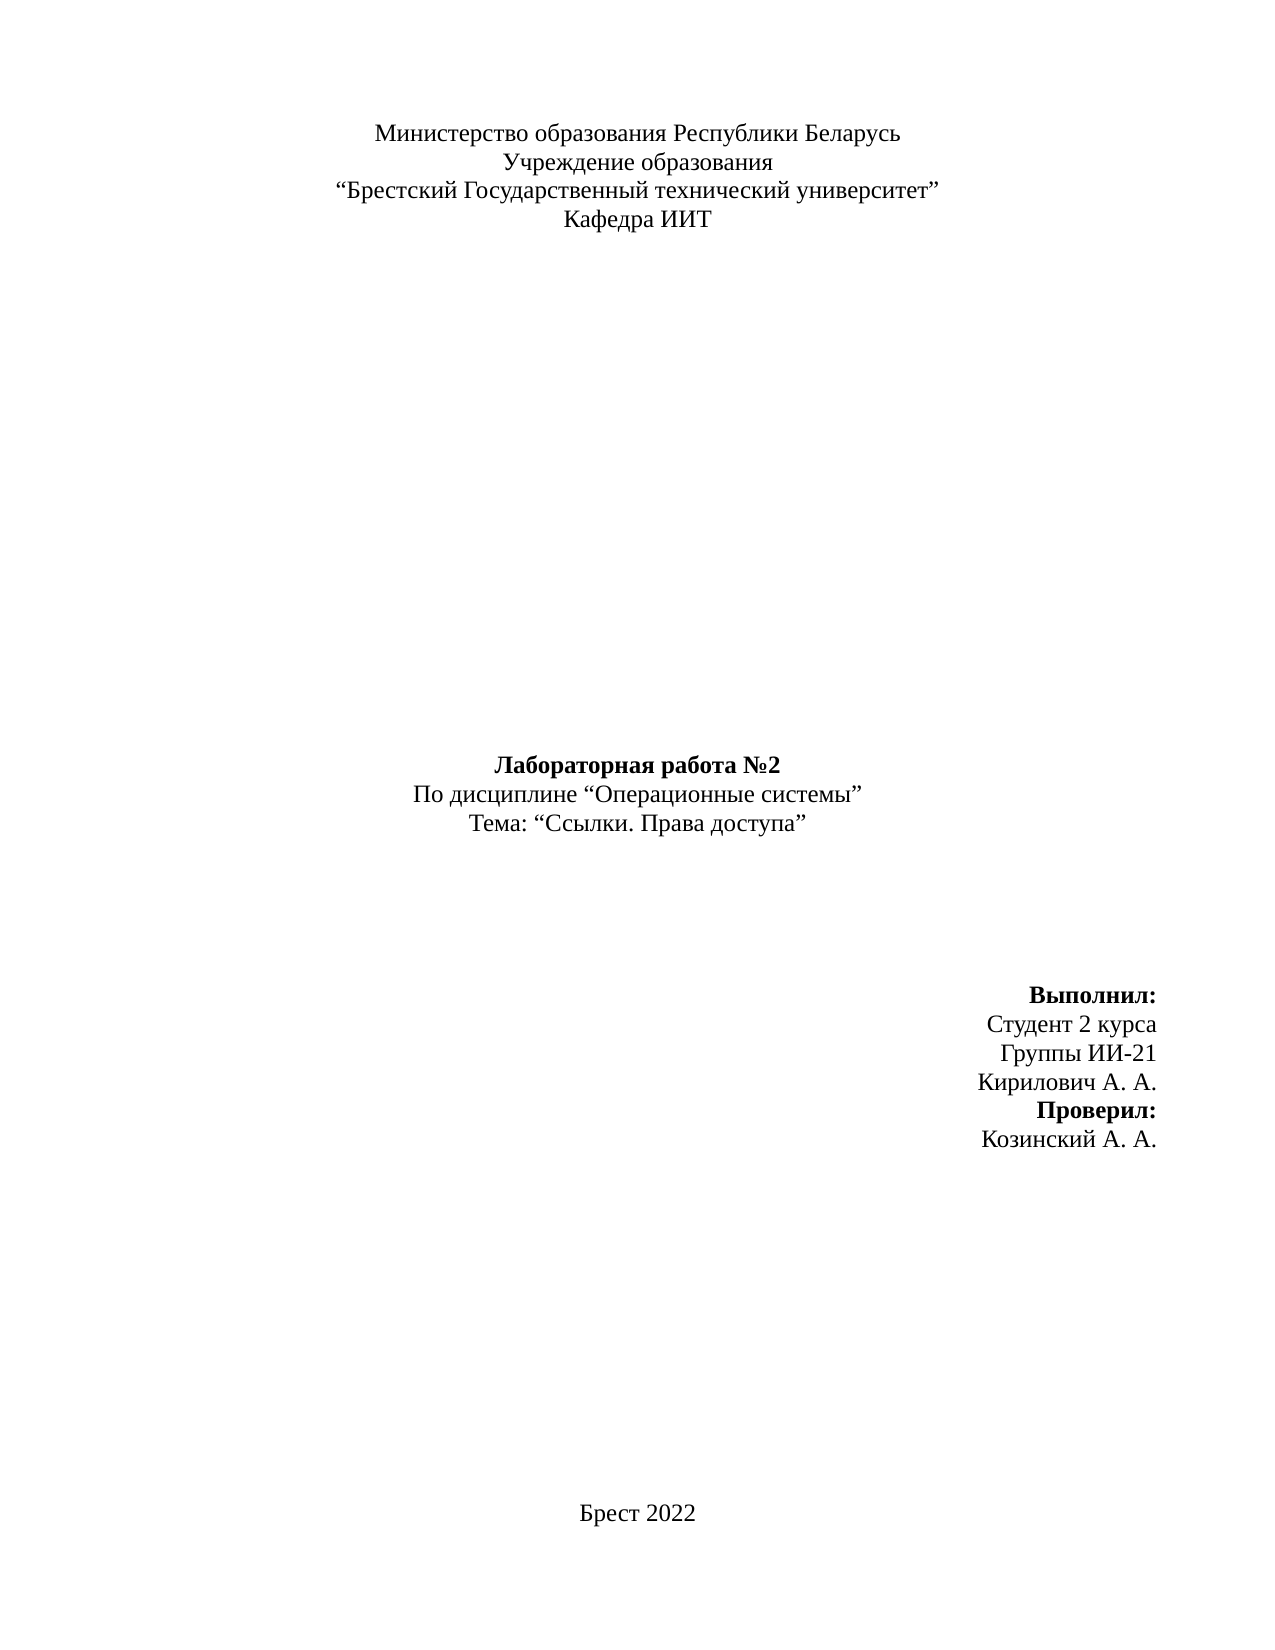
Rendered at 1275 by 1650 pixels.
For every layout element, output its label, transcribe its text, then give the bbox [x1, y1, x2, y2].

text Студент 2 курса [118, 1009, 1157, 1038]
text Тема: “Ссылки. Права доступа” [118, 808, 1157, 837]
text Министерство образования Республики Беларусь [118, 118, 1157, 147]
text Кафедра ИИТ [118, 204, 1157, 233]
text По дисциплине “Операционные системы” [118, 779, 1157, 808]
text Кирилович А. А. [118, 1067, 1157, 1096]
text Козинский А. А. [118, 1124, 1157, 1153]
text Группы ИИ-21 [118, 1038, 1157, 1067]
text “Брестский Государственный технический университет” [118, 176, 1157, 204]
text Проверил: [118, 1096, 1157, 1124]
text Выполнил: [118, 981, 1157, 1009]
text Учреждение образования [118, 147, 1157, 176]
text Лабораторная работа №2 [118, 751, 1157, 779]
text Брест 2022 [118, 1498, 1157, 1527]
